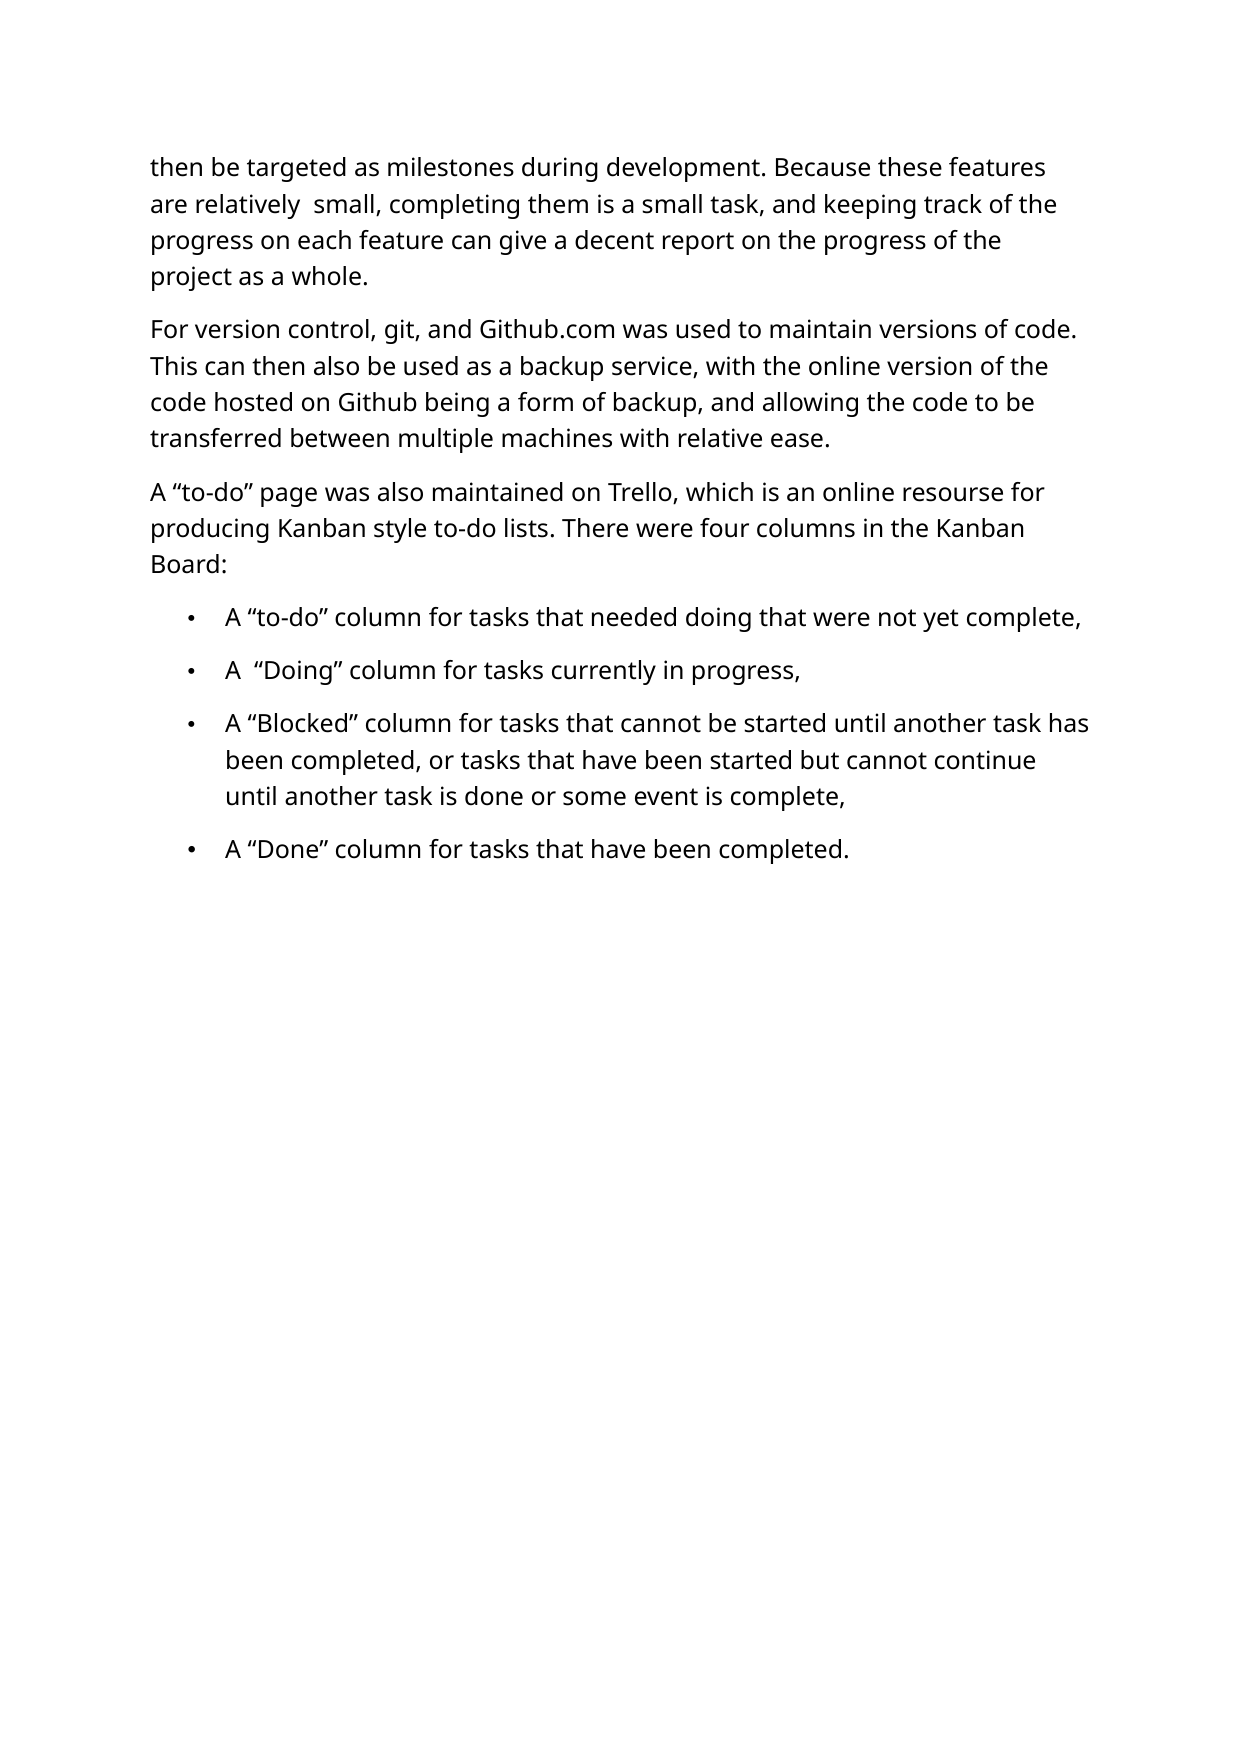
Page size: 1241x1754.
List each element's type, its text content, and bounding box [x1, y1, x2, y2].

text then be targeted as milestones during development. Because these features are relatively small, completing them is a small task, and keeping track of the progress on each feature can give a decent report on the progress of the project as a whole. [150, 150, 1090, 293]
list A “to-do” column for tasks that needed doing that were not yet complete, [187, 600, 1090, 634]
text A “to-do” page was also maintained on Trello, which is an online resourse for producing Kanban style to-do lists. There were four columns in the Kanban Board: [150, 474, 1090, 581]
list A “Blocked” column for tasks that cannot be started until another task has been completed, or tasks that have been started but cannot continue until another task is done or some event is complete, [187, 706, 1090, 813]
list A “Doing” column for tasks currently in progress, [187, 653, 1090, 687]
text For version control, git, and Github.com was used to maintain versions of code. This can then also be used as a backup service, with the online version of the code hosted on Github being a form of backup, and allowing the code to be transferred between multiple machines with relative ease. [150, 312, 1090, 455]
list A “Done” column for tasks that have been completed. [187, 832, 1090, 866]
